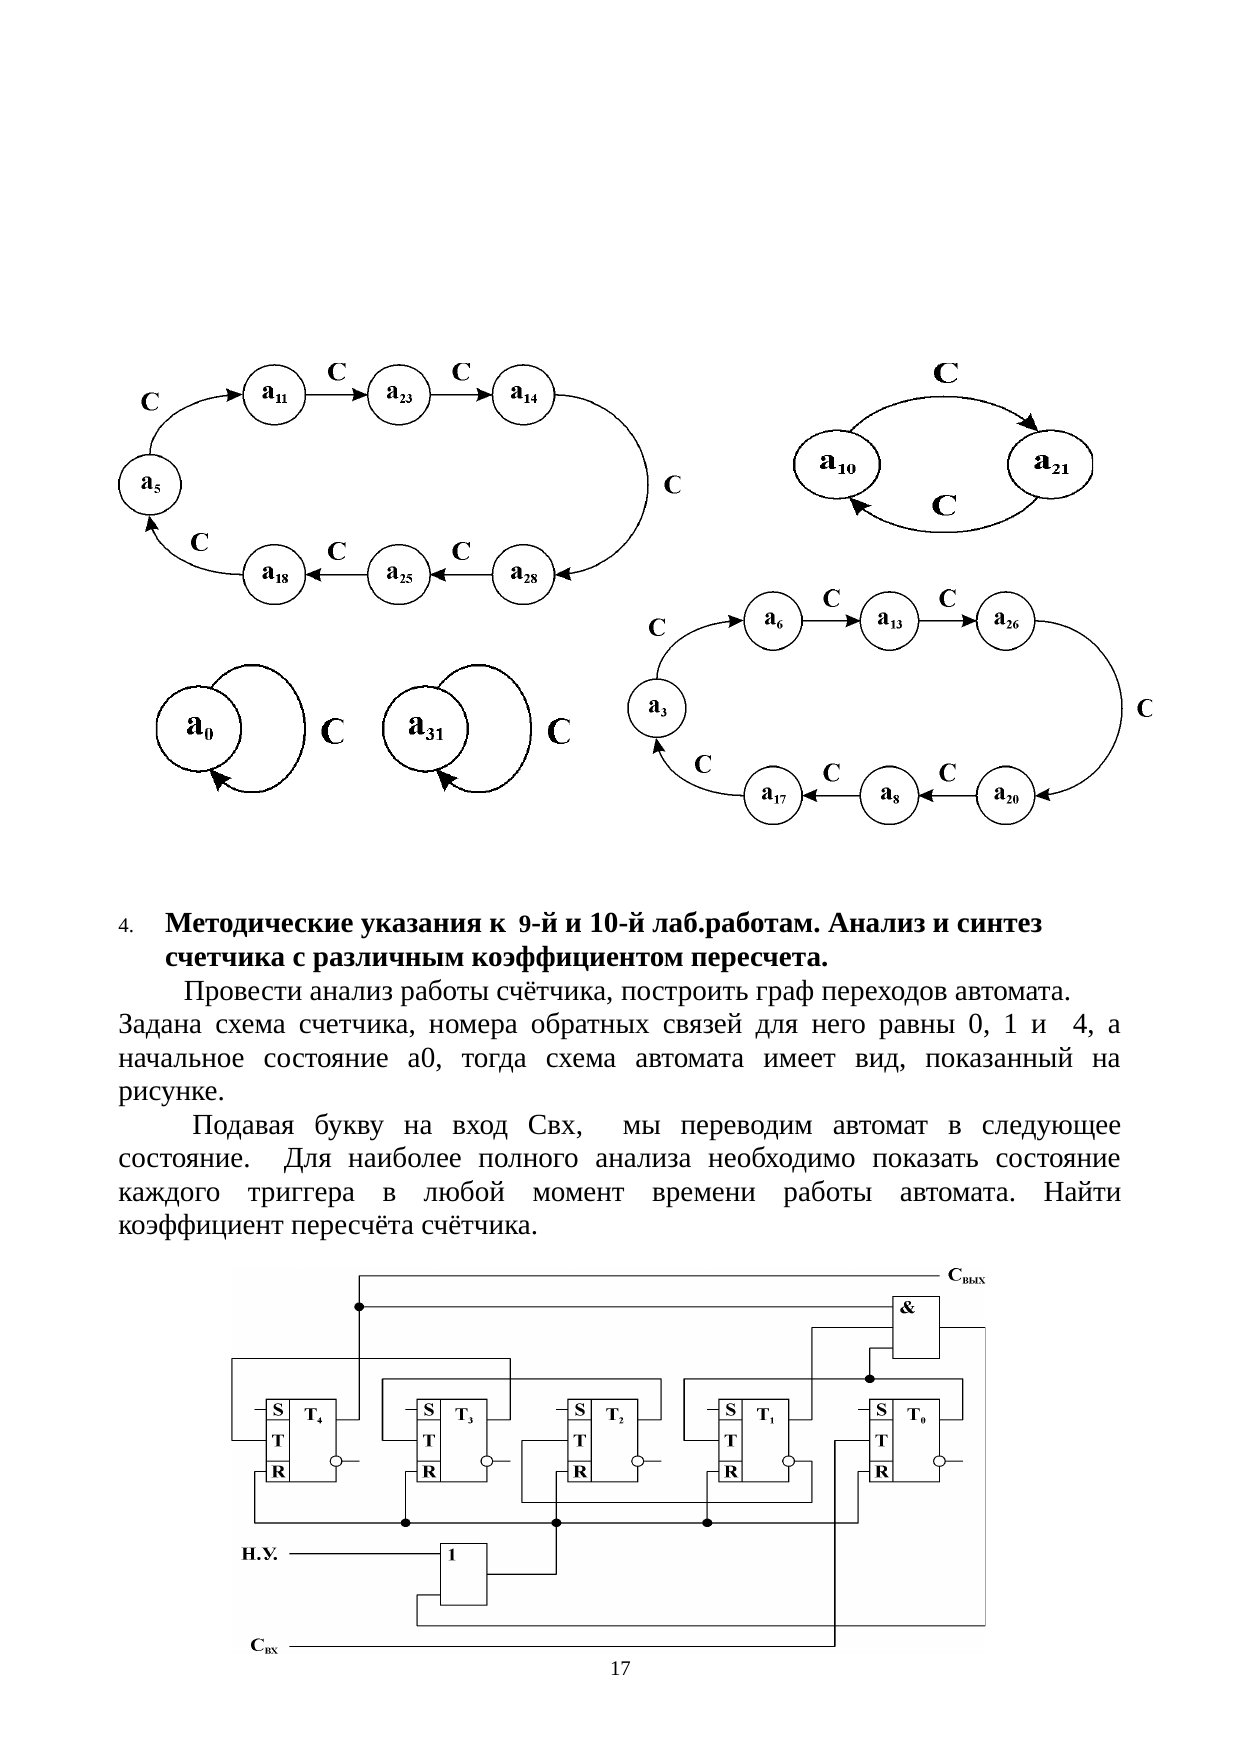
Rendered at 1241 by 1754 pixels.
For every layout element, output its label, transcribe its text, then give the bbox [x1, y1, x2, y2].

text Подавая букву на вход Cвх, мы переводим автомат в следующее состояние. Для наиболее полного анализа необходимо показать состояние каждого триггера в любой момент времени работы автомата. Найти коэффициент пересчёта счётчика. [118, 1107, 1122, 1241]
list Методические указания к 9-й и 10-й лаб.работам. Анализ и синтез счетчика с различным коэффициентом пересчета. [118, 906, 1122, 973]
picture [793, 363, 1094, 533]
text Задана схема счетчика, номера обратных связей для него равны 0, 1 и 4, а начальное состояние а0, тогда схема автомата имеет вид, показанный на рисунке. [118, 1006, 1122, 1107]
picture [231, 1268, 986, 1654]
picture [118, 363, 1153, 825]
picture [155, 664, 344, 793]
text Провести анализ работы счётчика, построить граф переходов автомата. [118, 973, 1122, 1006]
picture [382, 664, 570, 793]
